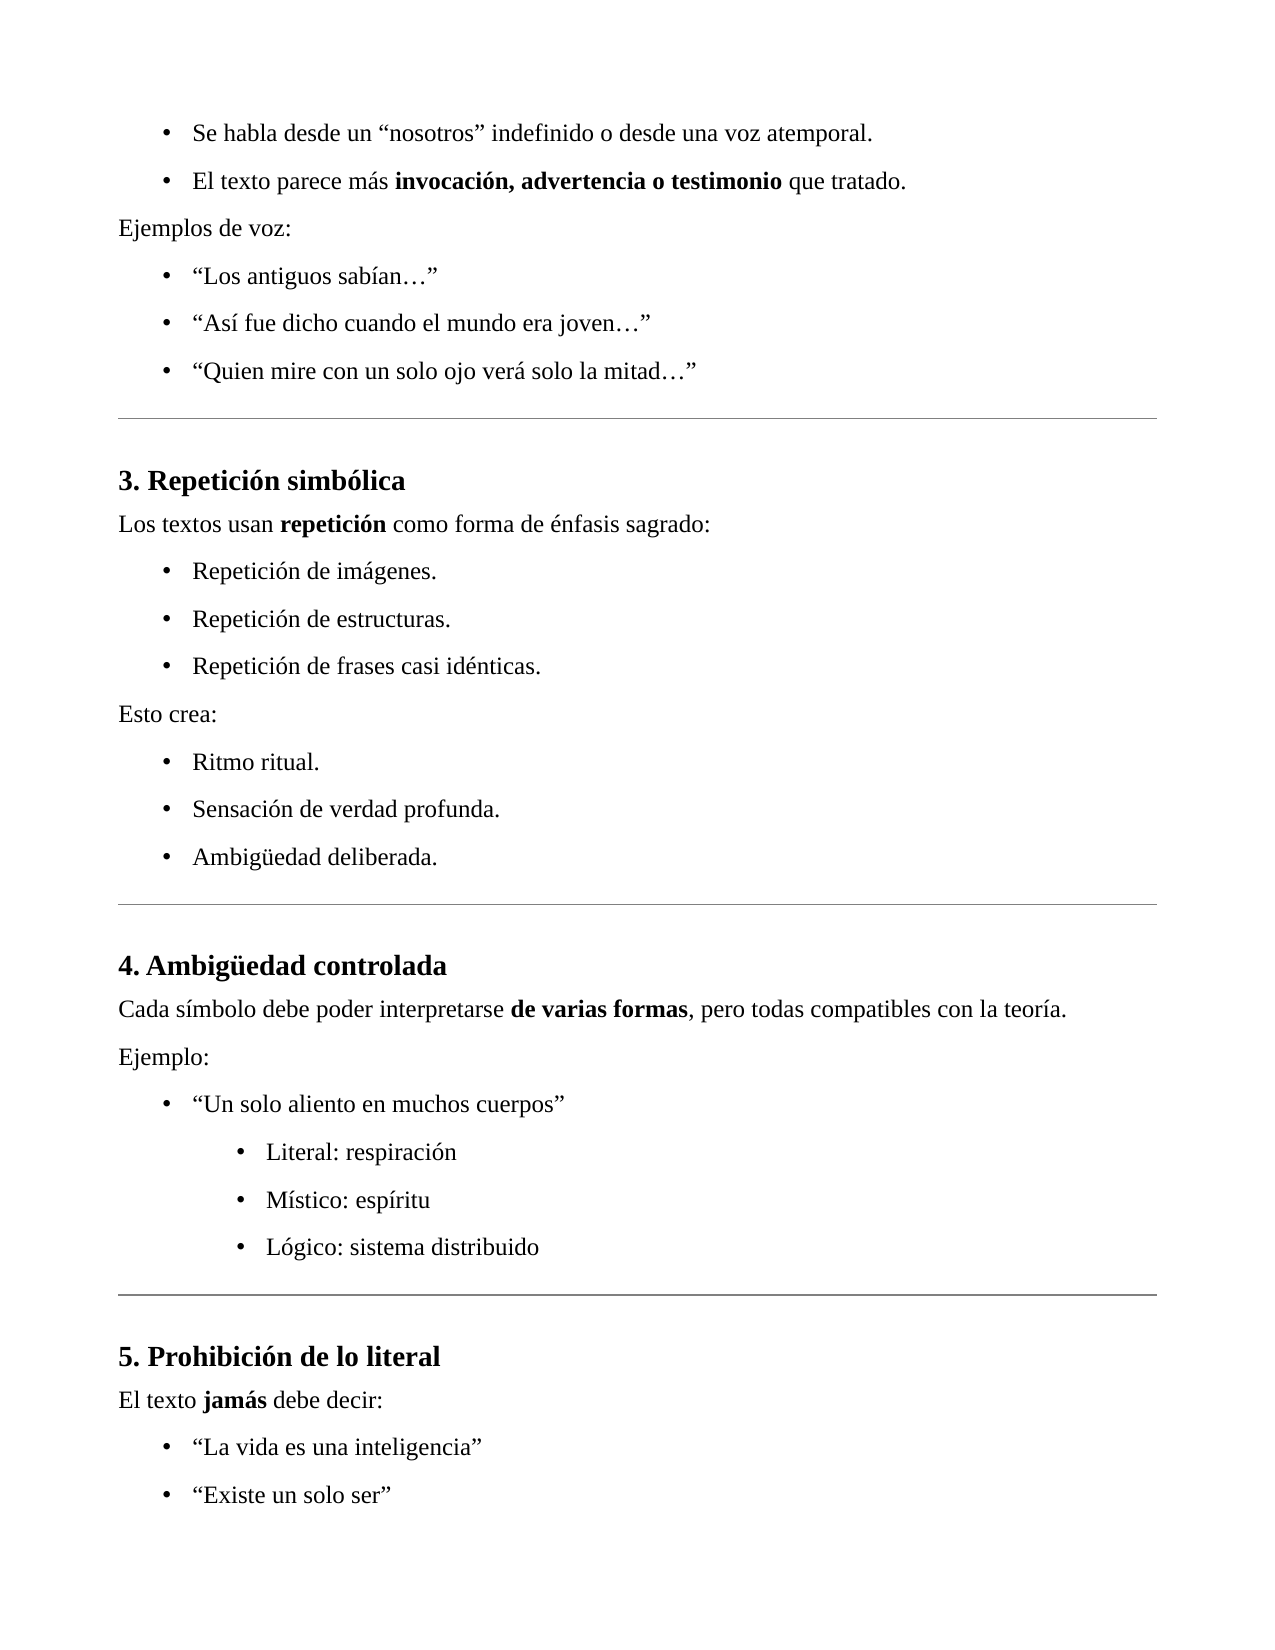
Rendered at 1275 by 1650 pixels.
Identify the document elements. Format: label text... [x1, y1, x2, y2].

text Esto crea: [118, 699, 1157, 728]
text Ejemplos de voz: [118, 213, 1157, 242]
list Literal: respiración [236, 1137, 1157, 1166]
text Los textos usan repetición como forma de énfasis sagrado: [118, 509, 1157, 537]
list “Así fue dicho cuando el mundo era joven…” [162, 308, 1157, 337]
list “Existe un solo ser” [162, 1480, 1157, 1509]
subtitle 3. Repetición simbólica [118, 463, 1157, 496]
list Repetición de estructuras. [162, 604, 1157, 633]
list Repetición de imágenes. [162, 556, 1157, 585]
list El texto parece más invocación, advertencia o testimonio que tratado. [162, 166, 1157, 194]
list Místico: espíritu [236, 1185, 1157, 1213]
list “Un solo aliento en muchos cuerpos” [162, 1089, 1157, 1118]
list Se habla desde un “nosotros” indefinido o desde una voz atemporal. [162, 118, 1157, 147]
list “La vida es una inteligencia” [162, 1432, 1157, 1461]
subtitle 4. Ambigüedad controlada [118, 948, 1157, 982]
subtitle 5. Prohibición de lo literal [118, 1339, 1157, 1372]
text Ejemplo: [118, 1042, 1157, 1071]
list “Los antiguos sabían…” [162, 261, 1157, 290]
list Ambigüedad deliberada. [162, 842, 1157, 871]
list Lógico: sistema distribuido [236, 1232, 1157, 1261]
list Repetición de frases casi idénticas. [162, 651, 1157, 680]
list Sensación de verdad profunda. [162, 794, 1157, 823]
list “Quien mire con un solo ojo verá solo la mitad…” [162, 356, 1157, 385]
text El texto jamás debe decir: [118, 1385, 1157, 1414]
text Cada símbolo debe poder interpretarse de varias formas, pero todas compatibles con la teoría. [118, 994, 1157, 1023]
list Ritmo ritual. [162, 747, 1157, 775]
